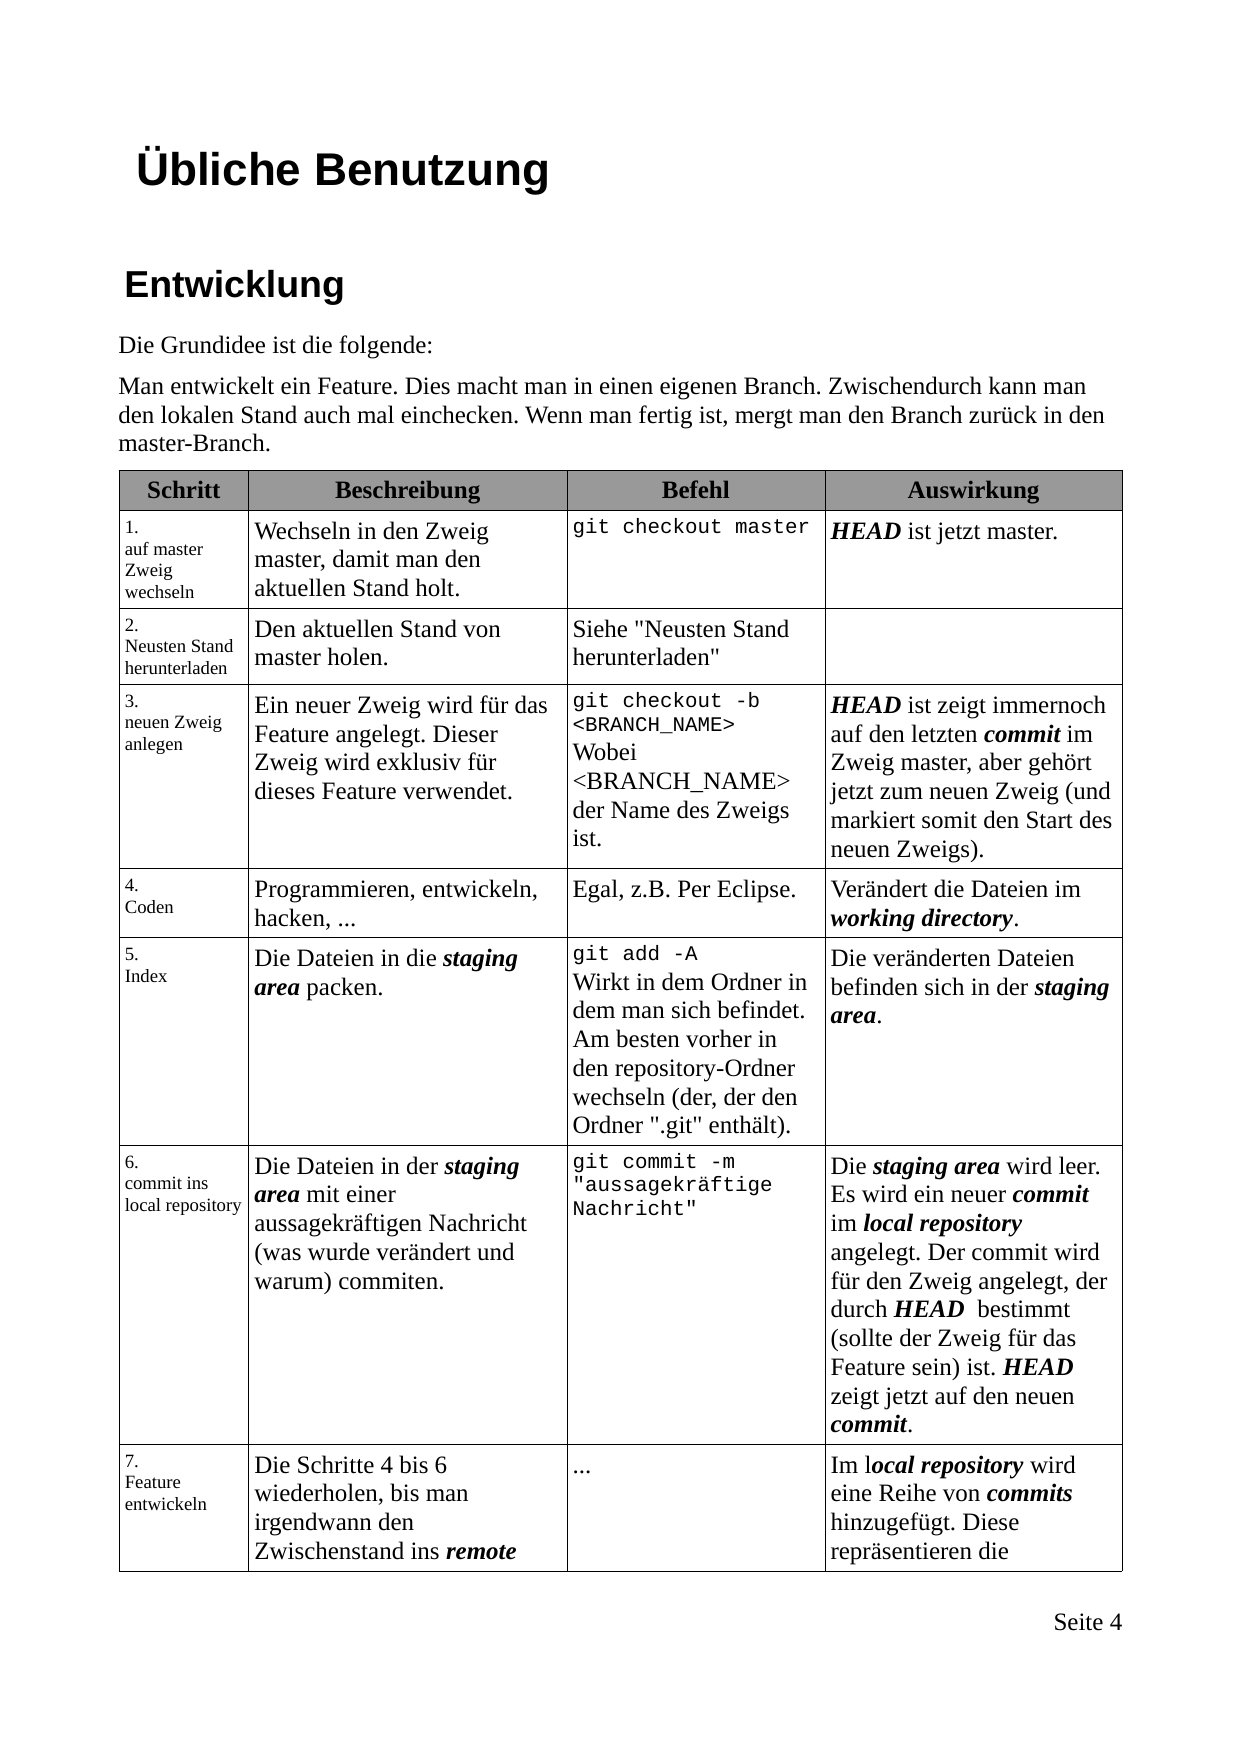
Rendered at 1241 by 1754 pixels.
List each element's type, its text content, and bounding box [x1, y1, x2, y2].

table_cell Ein neuer Zweig wird für das Feature angelegt. Dieser Zweig wird exklusiv für dieses Feature verwendet. [249, 685, 567, 868]
table_header Schritt [120, 471, 248, 510]
table_cell [826, 609, 1122, 684]
table_cell Egal, z.B. Per Eclipse. [568, 869, 825, 937]
text Die Grundidee ist die folgende: [118, 330, 1122, 358]
table_cell Wechseln in den Zweig master, damit man den aktuellen Stand holt. [249, 511, 567, 608]
subtitle Entwicklung [124, 262, 1122, 306]
table_cell HEAD ist jetzt master. [826, 511, 1122, 608]
table_cell 5. Index [120, 938, 248, 1145]
text Man entwickelt ein Feature. Dies macht man in einen eigenen Branch. Zwischendurch kann man den lokalen Stand auch mal einchecken. Wenn man fertig ist, mergt man den Branch zurück in den master-Branch. [118, 371, 1122, 457]
table_cell 6. commit ins local repository [120, 1146, 248, 1444]
table_cell Im local repository wird eine Reihe von commits hinzugefügt. Diese repräsentieren die [826, 1445, 1122, 1571]
table_cell 2. Neusten Stand herunterladen [120, 609, 248, 684]
table_cell Programmieren, entwickeln, hacken, ... [249, 869, 567, 937]
table_cell Die Dateien in die staging area packen. [249, 938, 567, 1145]
table_header Befehl [568, 471, 825, 510]
table_cell Die Schritte 4 bis 6 wiederholen, bis man irgendwann den Zwischenstand ins remote [249, 1445, 567, 1571]
table_cell Die veränderten Dateien befinden sich in der staging area. [826, 938, 1122, 1145]
subtitle Übliche Benutzung [136, 143, 1087, 196]
table_cell ... [568, 1445, 825, 1571]
table_cell 4. Coden [120, 869, 248, 937]
table_cell git add -A Wirkt in dem Ordner in dem man sich befindet. Am besten vorher in den repository-Ordner wechseln (der, der den Ordner ".git" enthält). [568, 938, 825, 1145]
table_cell Die staging area wird leer. Es wird ein neuer commit im local repository angelegt. Der commit wird für den Zweig angelegt, der durch HEAD bestimmt (sollte der Zweig für das Feature sein) ist. HEAD zeigt jetzt auf den neuen commit. [826, 1146, 1122, 1444]
table_cell Den aktuellen Stand von master holen. [249, 609, 567, 684]
table_cell HEAD ist zeigt immernoch auf den letzten commit im Zweig master, aber gehört jetzt zum neuen Zweig (und markiert somit den Start des neuen Zweigs). [826, 685, 1122, 868]
table_cell 3. neuen Zweig anlegen [120, 685, 248, 868]
table_cell 7. Feature entwickeln [120, 1445, 248, 1571]
table_header Beschreibung [249, 471, 567, 510]
table_cell git checkout -b <BRANCH_NAME> Wobei <BRANCH_NAME> der Name des Zweigs ist. [568, 685, 825, 868]
table_cell git checkout master [568, 511, 825, 608]
table_cell Siehe "Neusten Stand herunterladen" [568, 609, 825, 684]
table_cell Die Dateien in der staging area mit einer aussagekräftigen Nachricht (was wurde verändert und warum) commiten. [249, 1146, 567, 1444]
table_cell git commit -m "aussagekräftige Nachricht" [568, 1146, 825, 1444]
table_cell Verändert die Dateien im working directory. [826, 869, 1122, 937]
table_header Auswirkung [826, 471, 1122, 510]
table_cell 1. auf master Zweig wechseln [120, 511, 248, 608]
